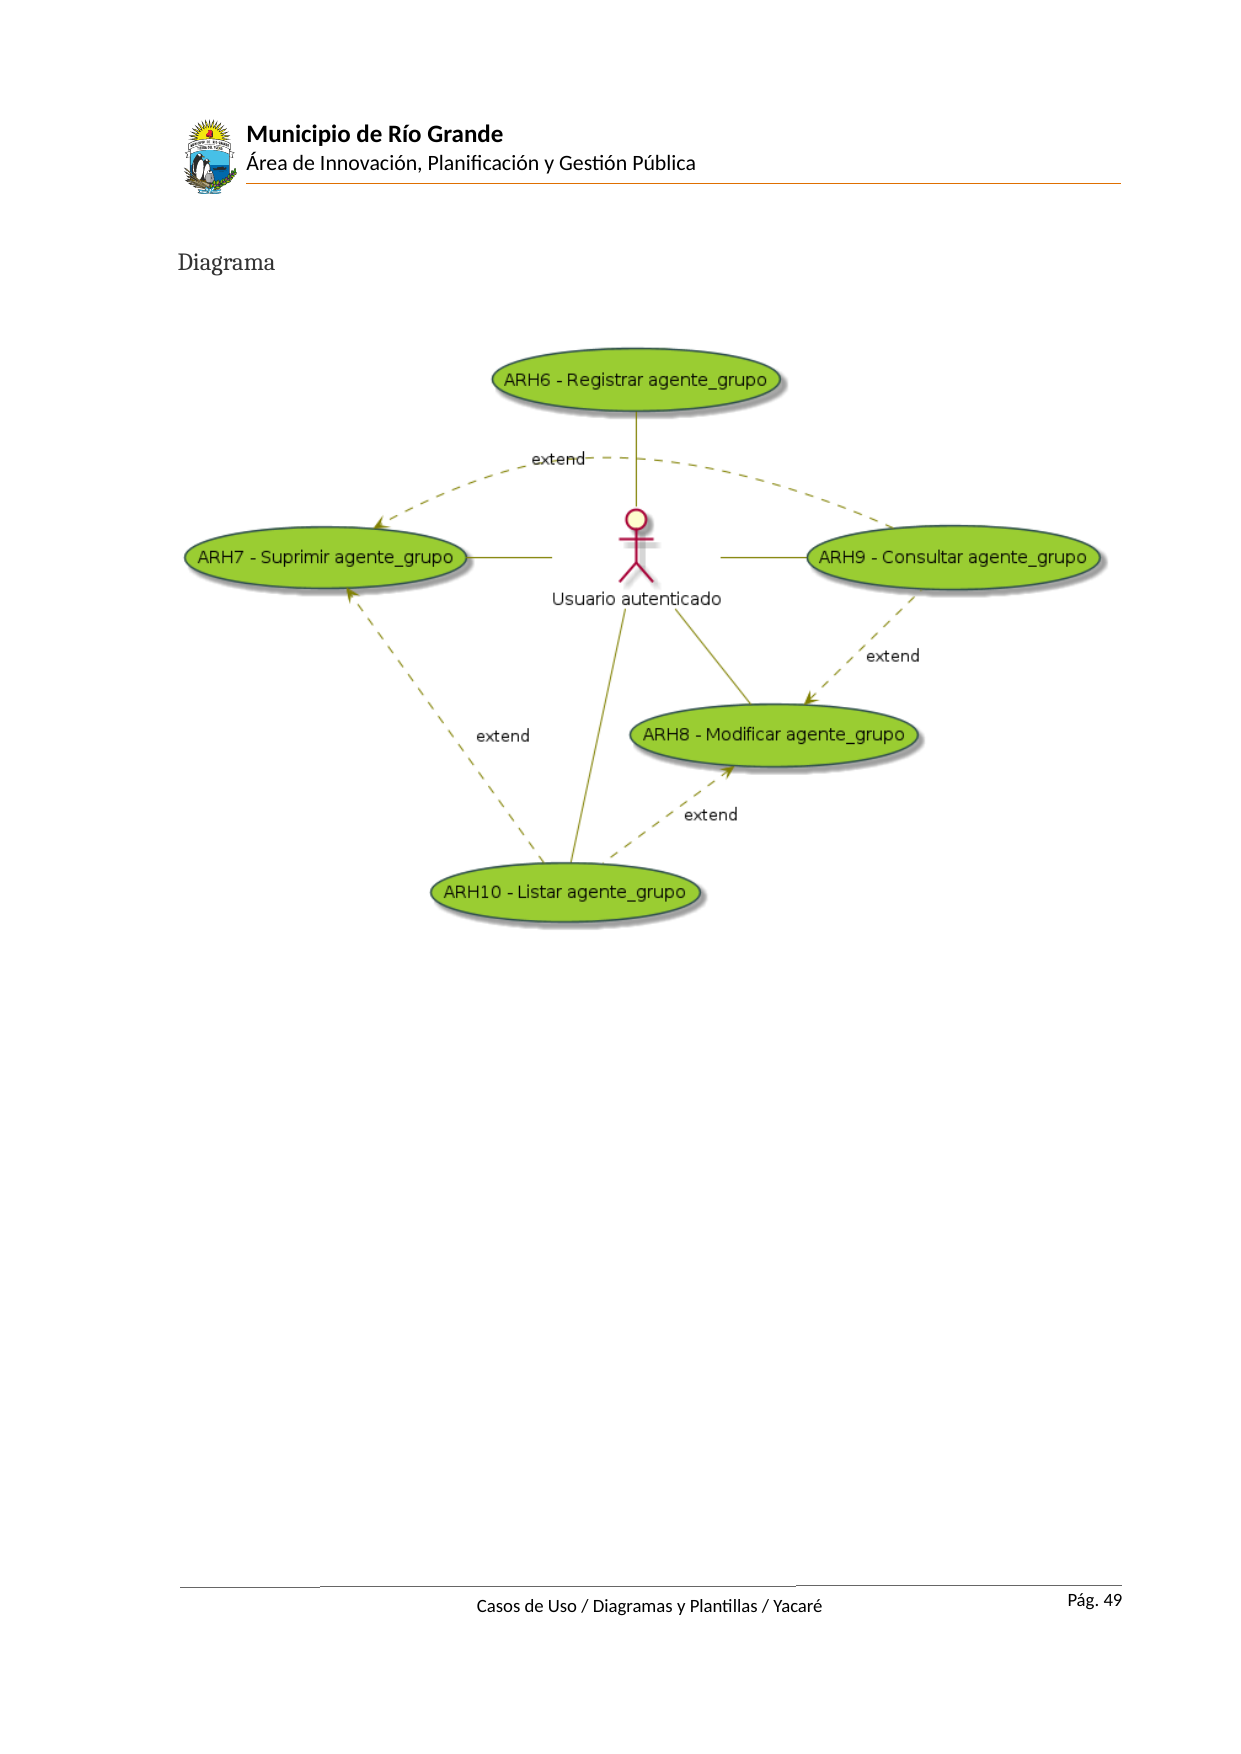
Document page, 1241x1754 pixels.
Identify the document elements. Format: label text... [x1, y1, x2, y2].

picture [177, 338, 1123, 935]
subtitle Diagrama [177, 248, 1122, 277]
